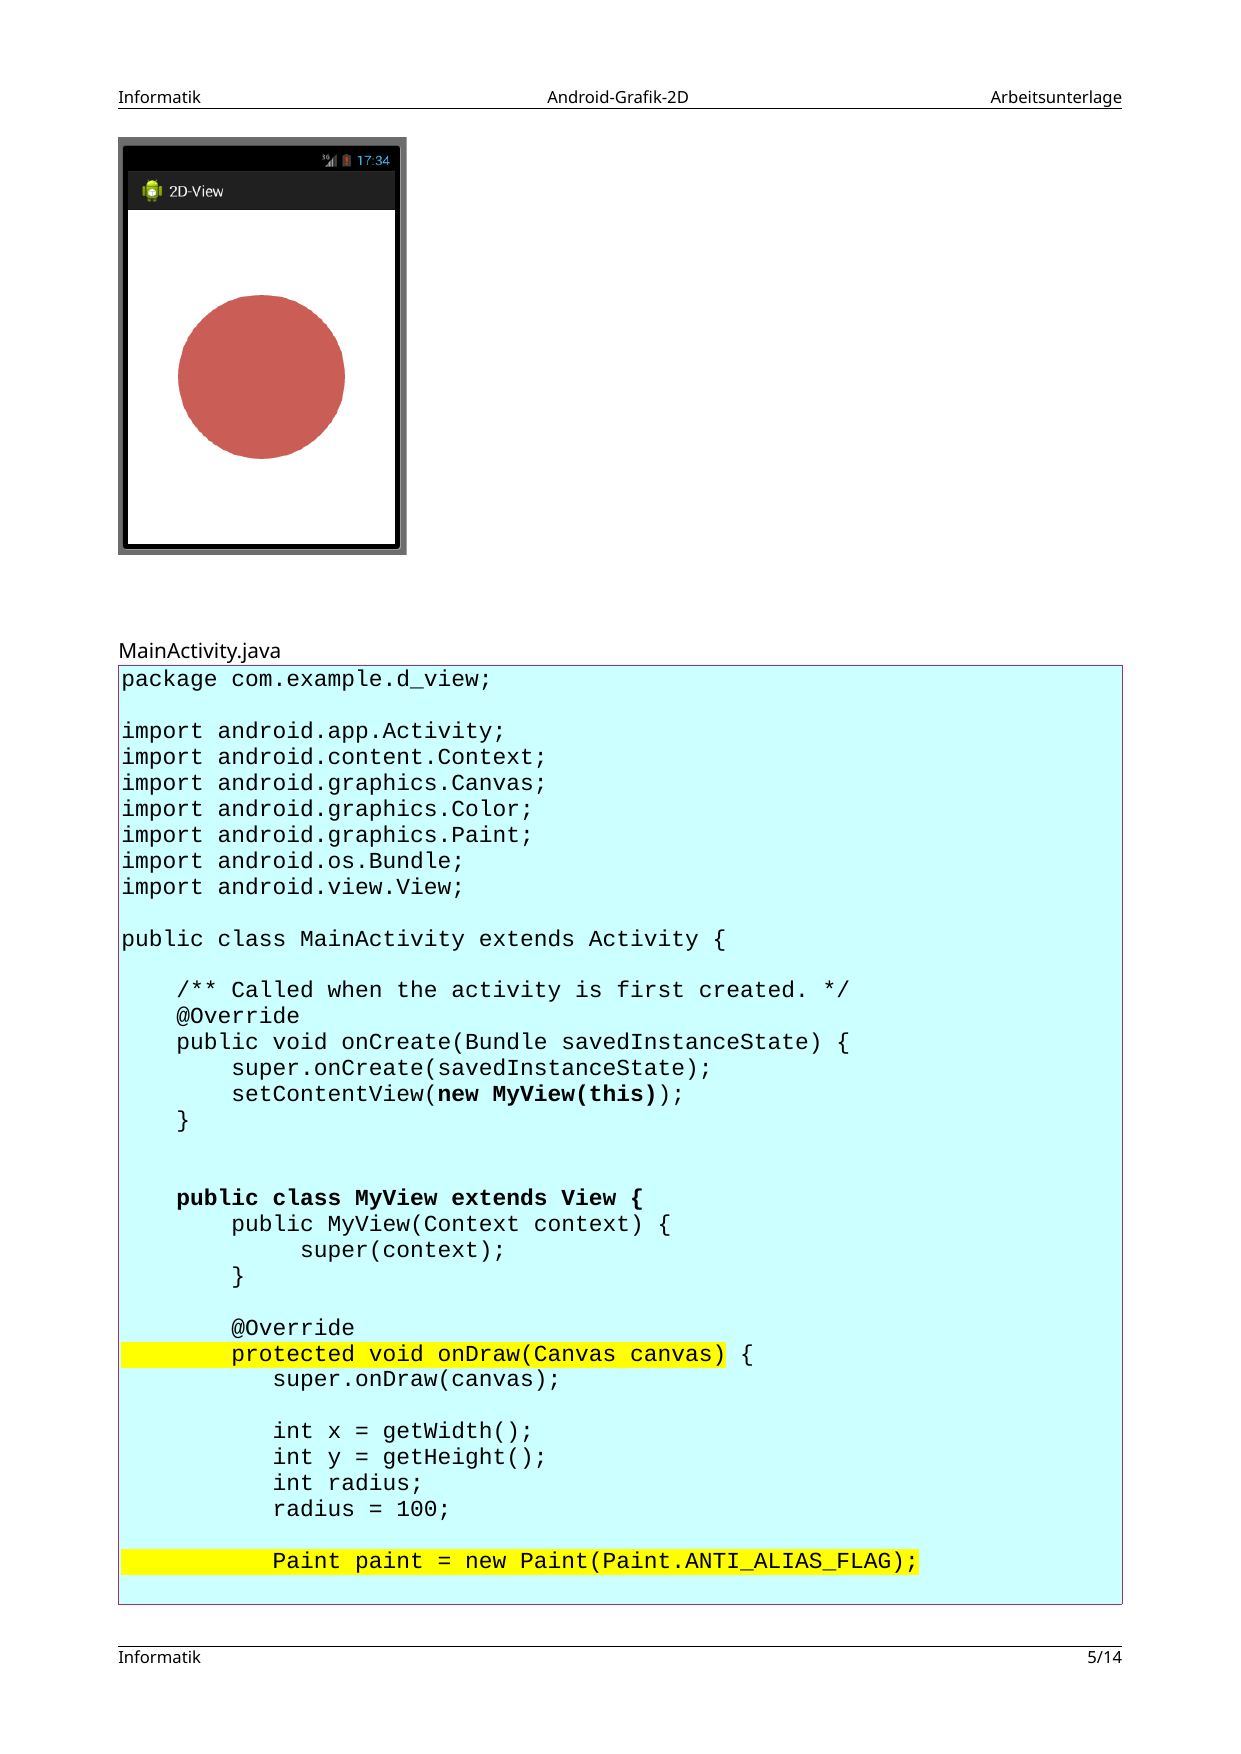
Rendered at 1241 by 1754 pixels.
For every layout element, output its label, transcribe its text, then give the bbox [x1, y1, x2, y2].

text protected void onDraw(Canvas canvas) { [119, 1339, 1122, 1365]
text int x = getWidth(); [119, 1417, 1122, 1443]
text super.onDraw(canvas); [119, 1365, 1122, 1417]
text public MyView(Context context) { [119, 1209, 1122, 1235]
text package com.example.d_view; [119, 666, 1122, 690]
text /** Called when the activity is first created. */ [119, 976, 1122, 1002]
text int y = getHeight(); [119, 1443, 1122, 1468]
text import android.content.Context; [119, 742, 1122, 768]
text } [119, 1105, 1122, 1131]
text super(context); [119, 1235, 1122, 1261]
text radius = 100; [119, 1494, 1122, 1520]
text import android.graphics.Color; [119, 794, 1122, 820]
text import android.graphics.Paint; [119, 820, 1122, 846]
text int radius; [119, 1468, 1122, 1494]
text import android.graphics.Canvas; [119, 768, 1122, 794]
text import android.view.View; [119, 872, 1122, 898]
picture [118, 137, 407, 555]
text Paint paint = new Paint(Paint.ANTI_ALIAS_FLAG); [119, 1520, 1122, 1604]
text @Override [119, 1313, 1122, 1339]
text public class MainActivity extends Activity { [119, 924, 1122, 950]
text } [119, 1261, 1122, 1287]
text setContentView(new MyView(this)); [119, 1079, 1122, 1105]
text MainActivity.java [118, 636, 1122, 664]
text public class MyView extends View { [119, 1183, 1122, 1209]
text import android.app.Activity; [119, 716, 1122, 742]
text super.onCreate(savedInstanceState); [119, 1053, 1122, 1079]
text @Override [119, 1002, 1122, 1028]
text import android.os.Bundle; [119, 846, 1122, 872]
text public void onCreate(Bundle savedInstanceState) { [119, 1028, 1122, 1053]
